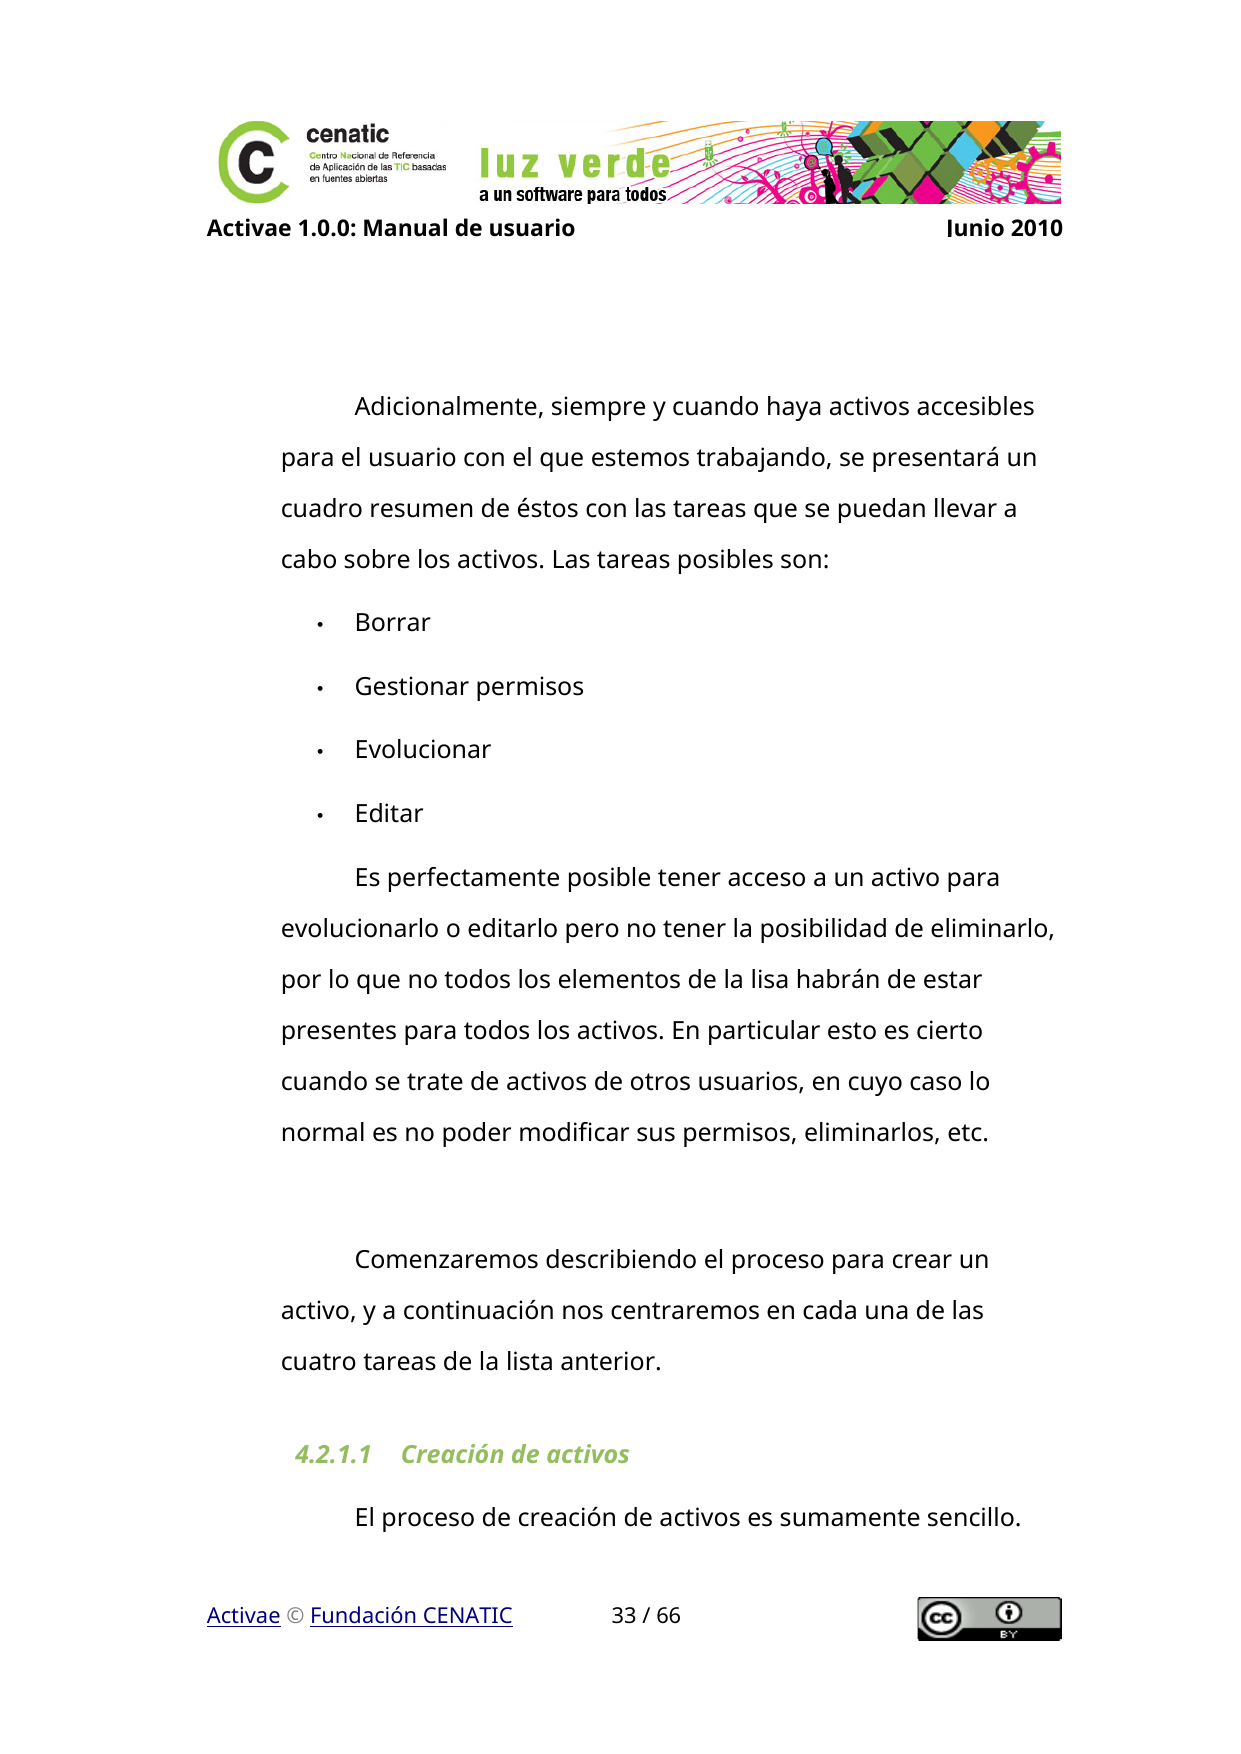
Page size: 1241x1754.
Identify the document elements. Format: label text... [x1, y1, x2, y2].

text El proceso de creación de activos es sumamente sencillo. [354, 1499, 1063, 1533]
subtitle Creación de activos [207, 1437, 1063, 1471]
text Comenzaremos describiendo el proceso para crear un activo, y a continuación nos centraremos en cada una de las cuatro tareas de la lista anterior. [281, 1241, 1063, 1378]
picture [917, 1597, 1062, 1641]
text Adicionalmente, siempre y cuando haya activos accesibles para el usuario con el que estemos trabajando, se presentará un cuadro resumen de éstos con las tareas que se puedan llevar a cabo sobre los activos. Las tareas posibles son: [281, 388, 1063, 576]
list Evolucionar [317, 732, 1063, 766]
list Editar [317, 796, 1063, 830]
picture [211, 121, 1061, 204]
text Es perfectamente posible tener acceso a un activo para evolucionarlo o editarlo pero no tener la posibilidad de eliminarlo, por lo que no todos los elementos de la lisa habrán de estar presentes para todos los activos. En particular esto es cierto cuando se trate de activos de otros usuarios, en cuyo caso lo normal es no poder modificar sus permisos, eliminarlos, etc. [281, 859, 1063, 1148]
list Borrar [317, 605, 1063, 639]
list Gestionar permisos [317, 668, 1063, 703]
